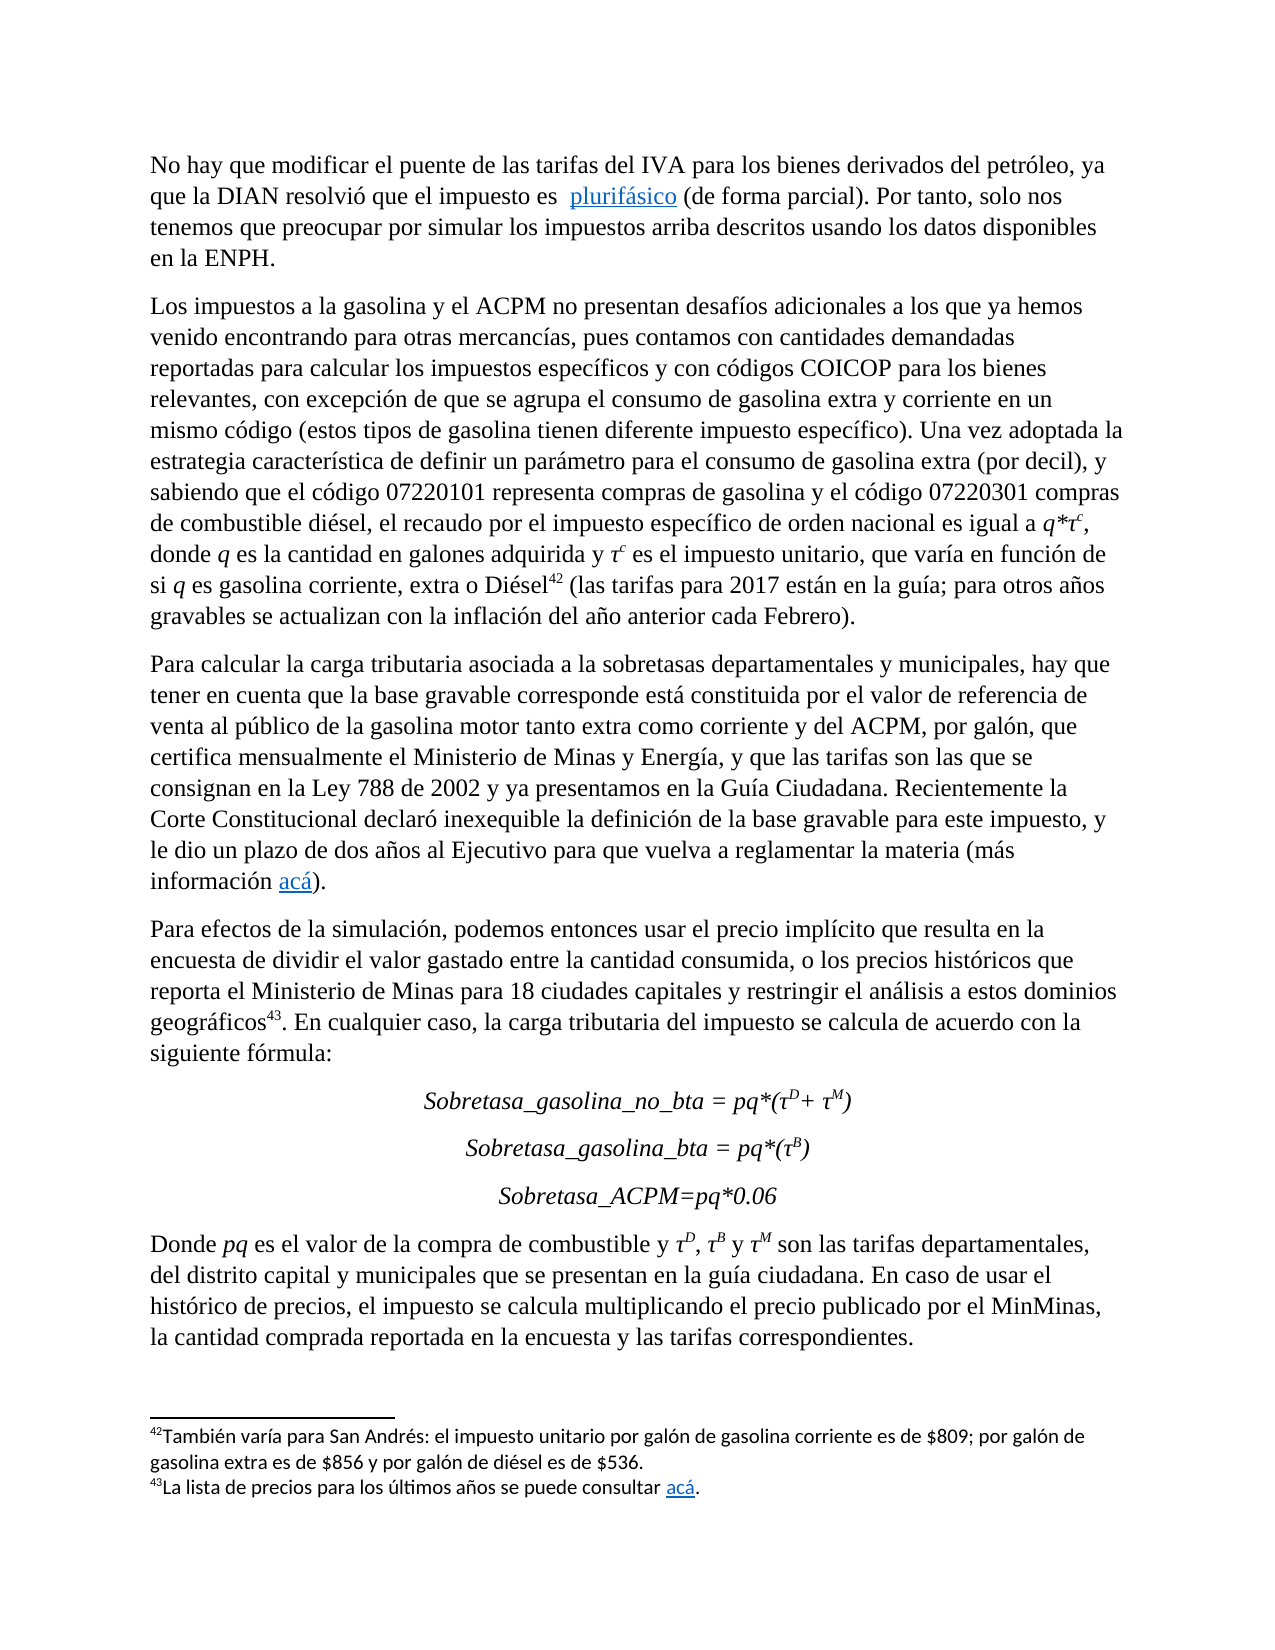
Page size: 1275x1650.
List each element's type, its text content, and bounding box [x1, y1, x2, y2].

text Donde pq es el valor de la compra de combustible y τD, τB y τM son las tarifas departamentales, del distrito capital y municipales que se presentan en la guía ciudadana. En caso de usar el histórico de precios, el impuesto se calcula multiplicando el precio publicado por el MinMinas, la cantidad comprada reportada en la encuesta y las tarifas correspondientes. [150, 1229, 1125, 1351]
text Para efectos de la simulación, podemos entonces usar el precio implícito que resulta en la encuesta de dividir el valor gastado entre la cantidad consumida, o los precios históricos que reporta el Ministerio de Minas para 18 ciudades capitales y restringir el análisis a estos dominios geográficos. En cualquier caso, la carga tributaria del impuesto se calcula de acuerdo con la siguiente fórmula: [150, 914, 1125, 1067]
text También varía para San Andrés: el impuesto unitario por galón de gasolina corriente es de $809; por galón de gasolina extra es de $856 y por galón de diésel es de $536. [150, 1424, 1125, 1474]
text Sobretasa_ACPM=pq*0.06 [150, 1181, 1125, 1210]
text Sobretasa_gasolina_bta = pq*(τB) [150, 1133, 1125, 1162]
text Los impuestos a la gasolina y el ACPM no presentan desafíos adicionales a los que ya hemos venido encontrando para otras mercancías, pues contamos con cantidades demandadas reportadas para calcular los impuestos específicos y con códigos COICOP para los bienes relevantes, con excepción de que se agrupa el consumo de gasolina extra y corriente en un mismo código (estos tipos de gasolina tienen diferente impuesto específico). Una vez adoptada la estrategia característica de definir un parámetro para el consumo de gasolina extra (por decil), y sabiendo que el código 07220101 representa compras de gasolina y el código 07220301 compras de combustible diésel, el recaudo por el impuesto específico de orden nacional es igual a q*τc, donde q es la cantidad en galones adquirida y τc es el impuesto unitario, que varía en función de si q es gasolina corriente, extra o Diésel (las tarifas para 2017 están en la guía; para otros años gravables se actualizan con la inflación del año anterior cada Febrero). [150, 291, 1125, 630]
text La lista de precios para los últimos años se puede consultar acá. [150, 1474, 1125, 1500]
text Para calcular la carga tributaria asociada a la sobretasas departamentales y municipales, hay que tener en cuenta que la base gravable corresponde está constituida por el valor de referencia de venta al público de la gasolina motor tanto extra como corriente y del ACPM, por galón, que certifica mensualmente el Ministerio de Minas y Energía, y que las tarifas son las que se consignan en la Ley 788 de 2002 y ya presentamos en la Guía Ciudadana. Recientemente la Corte Constitucional declaró inexequible la definición de la base gravable para este impuesto, y le dio un plazo de dos años al Ejecutivo para que vuelva a reglamentar la materia (más información acá). [150, 649, 1125, 895]
text No hay que modificar el puente de las tarifas del IVA para los bienes derivados del petróleo, ya que la DIAN resolvió que el impuesto es plurifásico (de forma parcial). Por tanto, solo nos tenemos que preocupar por simular los impuestos arriba descritos usando los datos disponibles en la ENPH. [150, 150, 1125, 272]
text Sobretasa_gasolina_no_bta = pq*(τD+ τM) [150, 1086, 1125, 1114]
